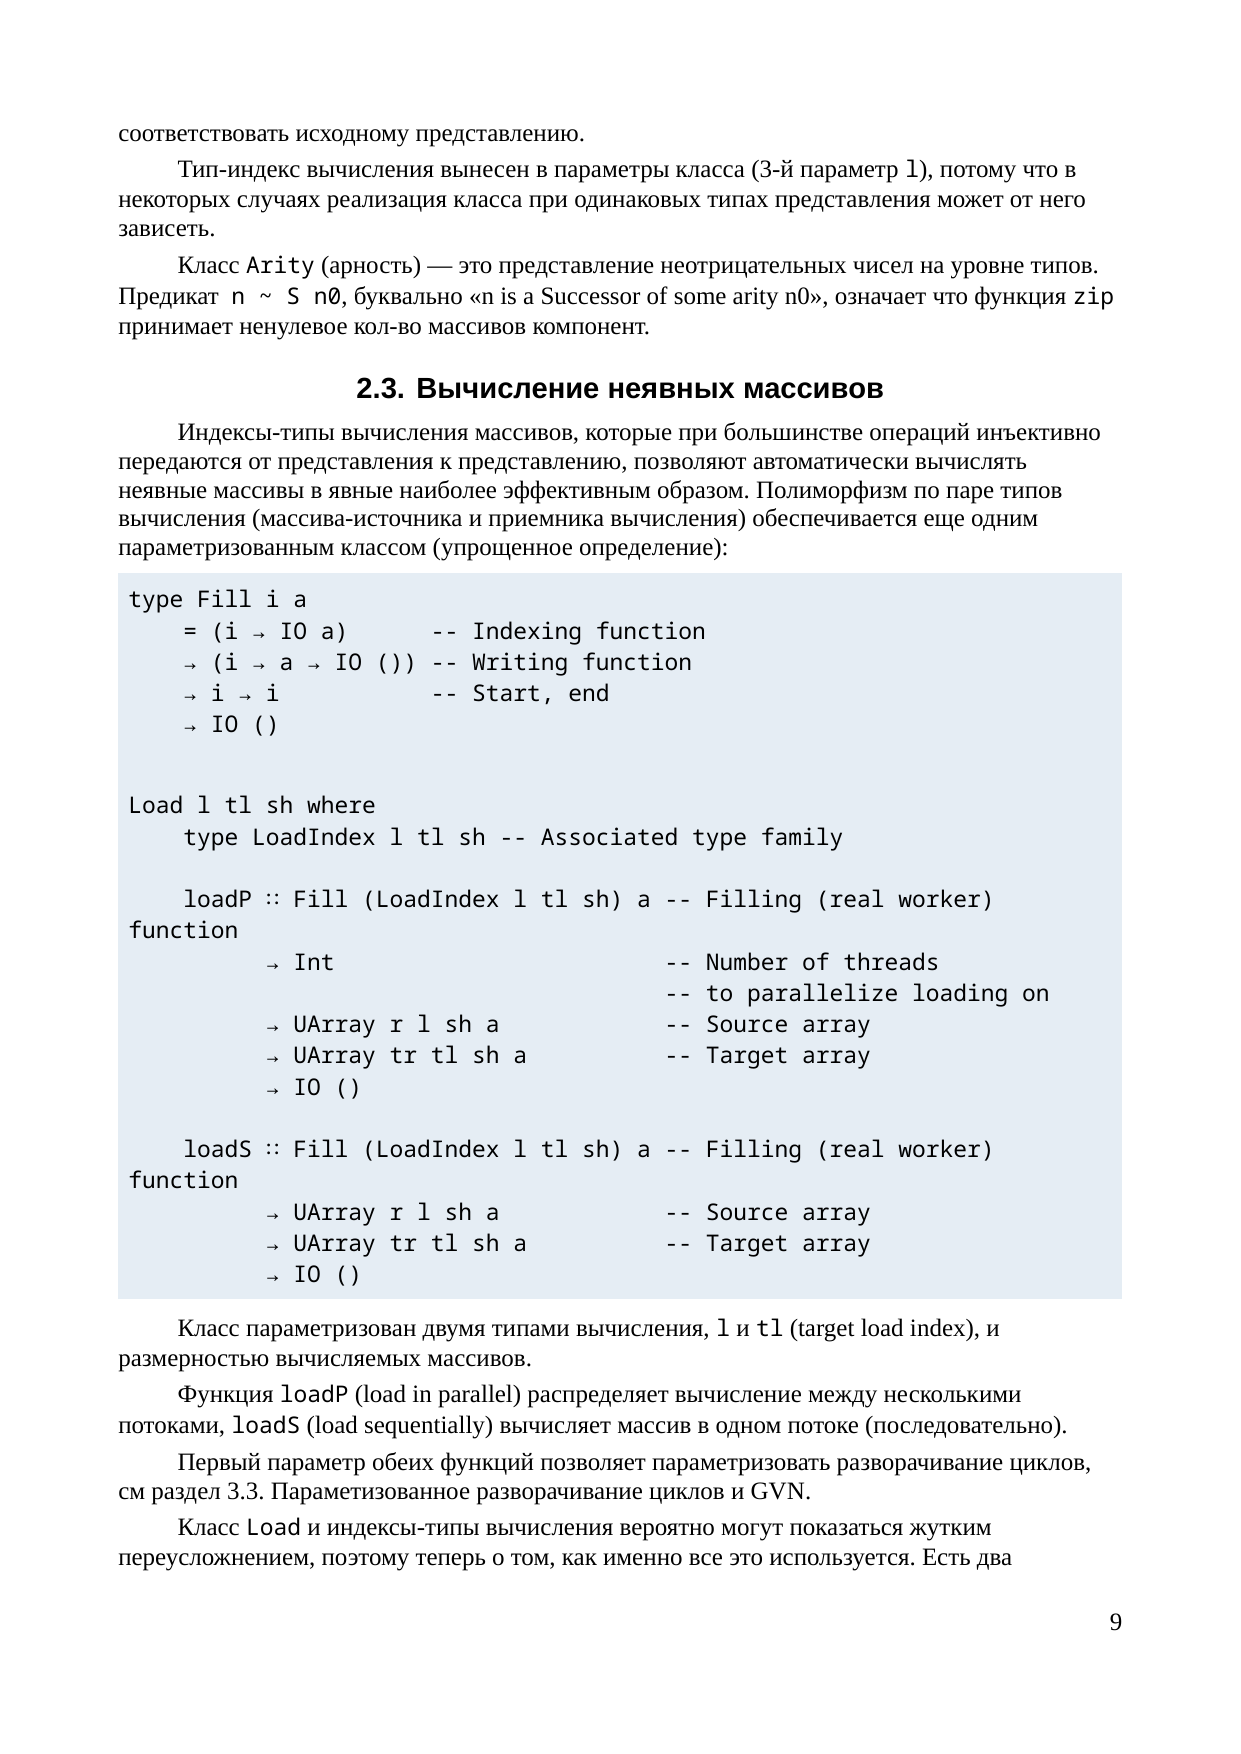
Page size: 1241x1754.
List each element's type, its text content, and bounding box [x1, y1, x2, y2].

text Load l tl sh where type LoadIndex l tl sh -- Associated type family loadP ∷ Fill (LoadIndex l tl sh) a -- Filling (real worker) function → Int -- Number of threads -- to parallelize loading on → UArray r l sh a -- Source array → UArray tr tl sh a -- Target array → IO () loadS ∷ Fill (LoadIndex l tl sh) a -- Filling (real worker) function → UArray r l sh a -- Source array → UArray tr tl sh a -- Target array → IO () [119, 748, 1121, 1298]
text Класс Load и индексы-типы вычисления вероятно могут показаться жутким переусложнением, поэтому теперь о том, как именно все это используется. Есть два [118, 1511, 1122, 1571]
text type Fill i a = (i → IO a) -- Indexing function → (i → a → IO ()) -- Writing function → i → i -- Start, end → IO () [119, 575, 1121, 740]
text Класс Arity (арность) — это представление неотрицательных чисел на уровне типов. Предикат n ~ S n0, буквально «n is a Successor of some arity n0», означает что функция zip принимает ненулевое кол-во массивов компонент. [118, 248, 1122, 340]
text Первый параметр обеих функций позволяет параметризовать разворачивание циклов, см раздел 3.3. Параметизованное разворачивание циклов и GVN. [118, 1447, 1122, 1504]
text соответствовать исходному представлению. [118, 118, 1122, 147]
text Тип-индекс вычисления вынесен в параметры класса (3-й параметр l), потому что в некоторых случаях реализация класса при одинаковых типах представления может от него зависеть. [118, 153, 1122, 242]
subtitle Вычисление неявных массивов [118, 371, 1122, 405]
text Функция loadP (load in parallel) распределяет вычисление между несколькими потоками, loadS (load sequentially) вычисляет массив в одном потоке (последовательно). [118, 1378, 1122, 1441]
text Класс параметризован двумя типами вычисления, l и tl (target load index), и размерностью вычисляемых массивов. [118, 1312, 1122, 1372]
text Индексы-типы вычисления массивов, которые при большинстве операций инъективно передаются от представления к представлению, позволяют автоматически вычислять неявные массивы в явные наиболее эффективным образом. Полиморфизм по паре типов вычисления (массива-источника и приемника вычисления) обеспечивается еще одним параметризованным классом (упрощенное определение): [118, 417, 1122, 561]
